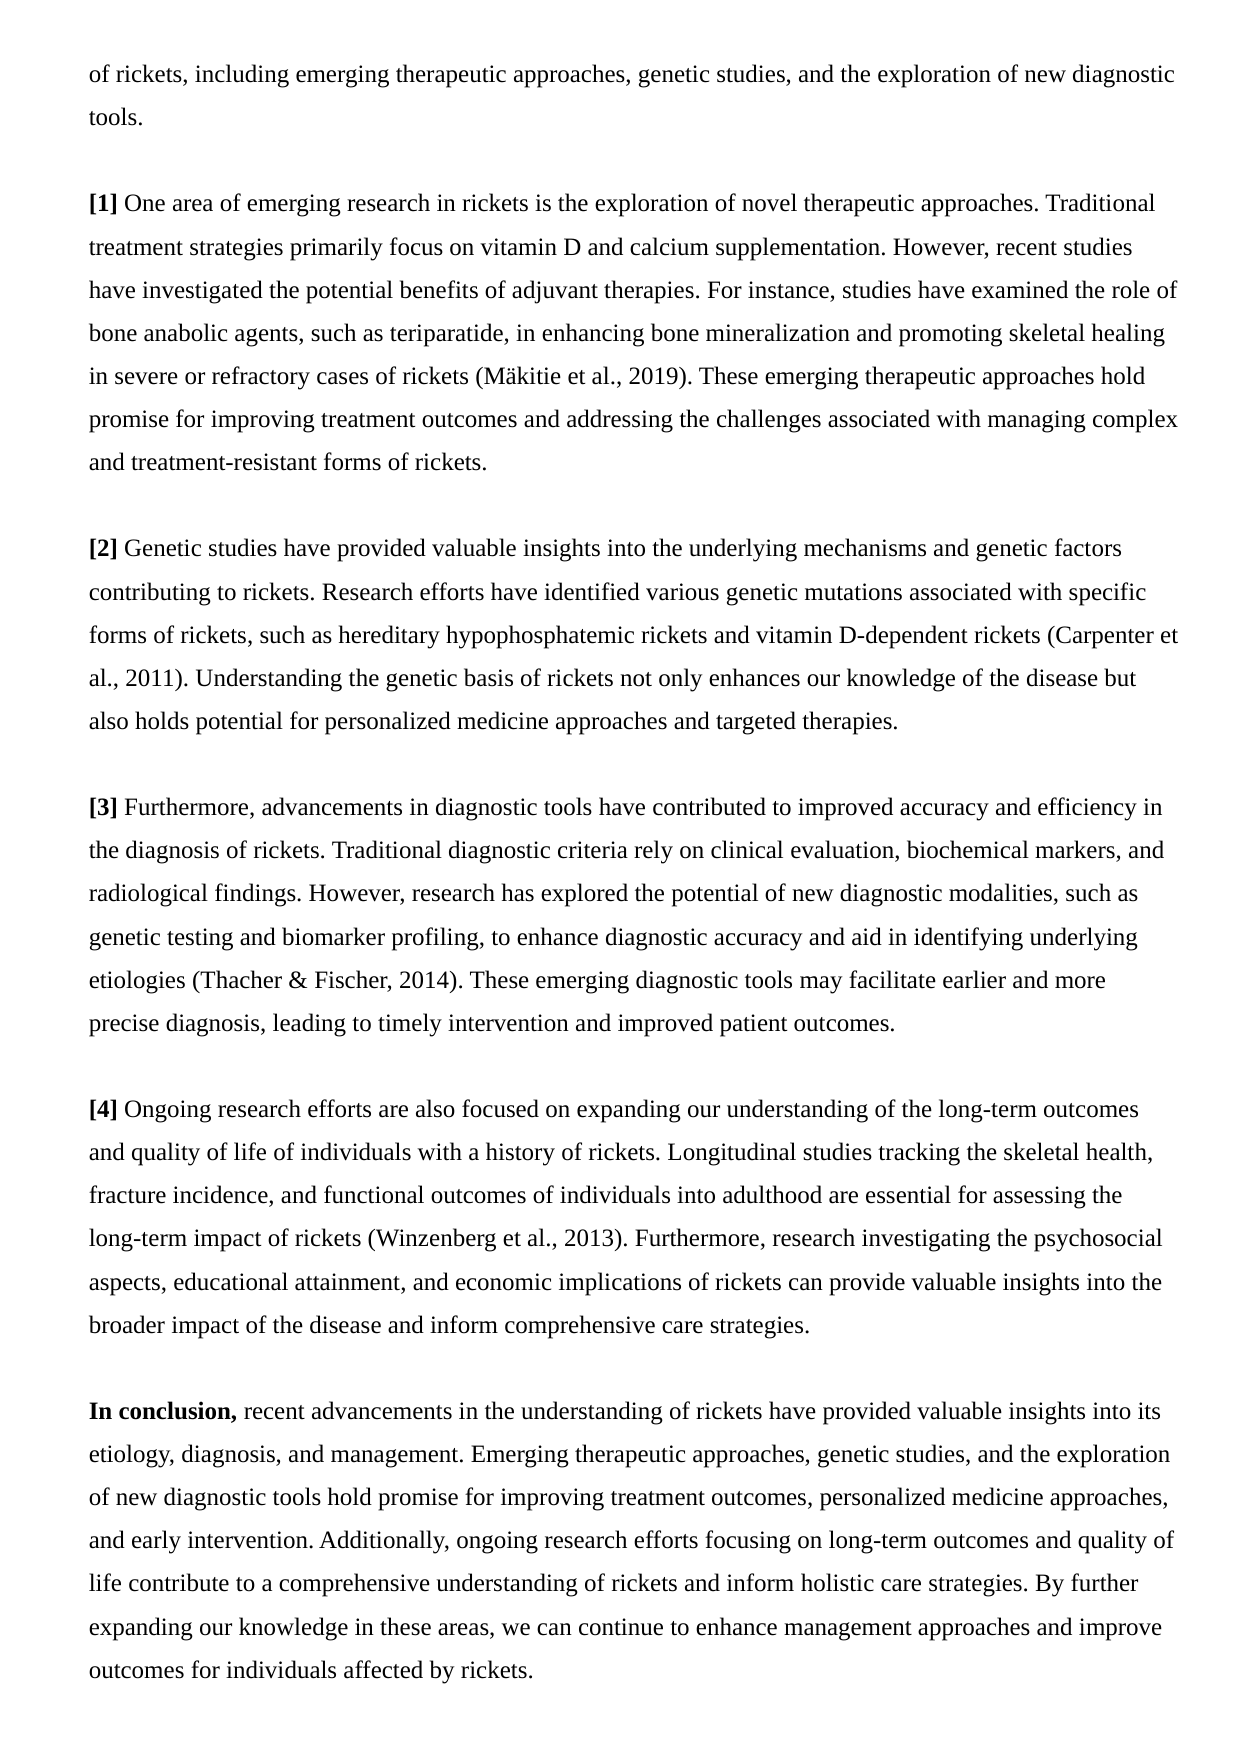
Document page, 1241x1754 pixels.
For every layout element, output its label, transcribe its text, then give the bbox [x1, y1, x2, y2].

text In conclusion, recent advancements in the understanding of rickets have provided valuable insights into its etiology, diagnosis, and management. Emerging therapeutic approaches, genetic studies, and the exploration of new diagnostic tools hold promise for improving treatment outcomes, personalized medicine approaches, and early intervention. Additionally, ongoing research efforts focusing on long-term outcomes and quality of life contribute to a comprehensive understanding of rickets and inform holistic care strategies. By further expanding our knowledge in these areas, we can continue to enhance management approaches and improve outcomes for individuals affected by rickets. [88, 1396, 1181, 1683]
text of rickets, including emerging therapeutic approaches, genetic studies, and the exploration of new diagnostic tools. [88, 59, 1181, 131]
text [4] Ongoing research efforts are also focused on expanding our understanding of the long-term outcomes and quality of life of individuals with a history of rickets. Longitudinal studies tracking the skeletal health, fracture incidence, and functional outcomes of individuals into adulthood are essential for assessing the long-term impact of rickets (Winzenberg et al., 2013). Furthermore, research investigating the psychosocial aspects, educational attainment, and economic implications of rickets can provide valuable insights into the broader impact of the disease and inform comprehensive care strategies. [88, 1094, 1181, 1338]
text [3] Furthermore, advancements in diagnostic tools have contributed to improved accuracy and efficiency in the diagnosis of rickets. Traditional diagnostic criteria rely on clinical evaluation, biochemical markers, and radiological findings. However, research has explored the potential of new diagnostic modalities, such as genetic testing and biomarker profiling, to enhance diagnostic accuracy and aid in identifying underlying etiologies (Thacher & Fischer, 2014). These emerging diagnostic tools may facilitate earlier and more precise diagnosis, leading to timely intervention and improved patient outcomes. [88, 792, 1181, 1037]
text [2] Genetic studies have provided valuable insights into the underlying mechanisms and genetic factors contributing to rickets. Research efforts have identified various genetic mutations associated with specific forms of rickets, such as hereditary hypophosphatemic rickets and vitamin D-dependent rickets (Carpenter et al., 2011). Understanding the genetic basis of rickets not only enhances our knowledge of the disease but also holds potential for personalized medicine approaches and targeted therapies. [88, 533, 1181, 735]
text [1] One area of emerging research in rickets is the exploration of novel therapeutic approaches. Traditional treatment strategies primarily focus on vitamin D and calcium supplementation. However, recent studies have investigated the potential benefits of adjuvant therapies. For instance, studies have examined the role of bone anabolic agents, such as teriparatide, in enhancing bone mineralization and promoting skeletal healing in severe or refractory cases of rickets (Mäkitie et al., 2019). These emerging therapeutic approaches hold promise for improving treatment outcomes and addressing the challenges associated with managing complex and treatment-resistant forms of rickets. [88, 188, 1181, 476]
